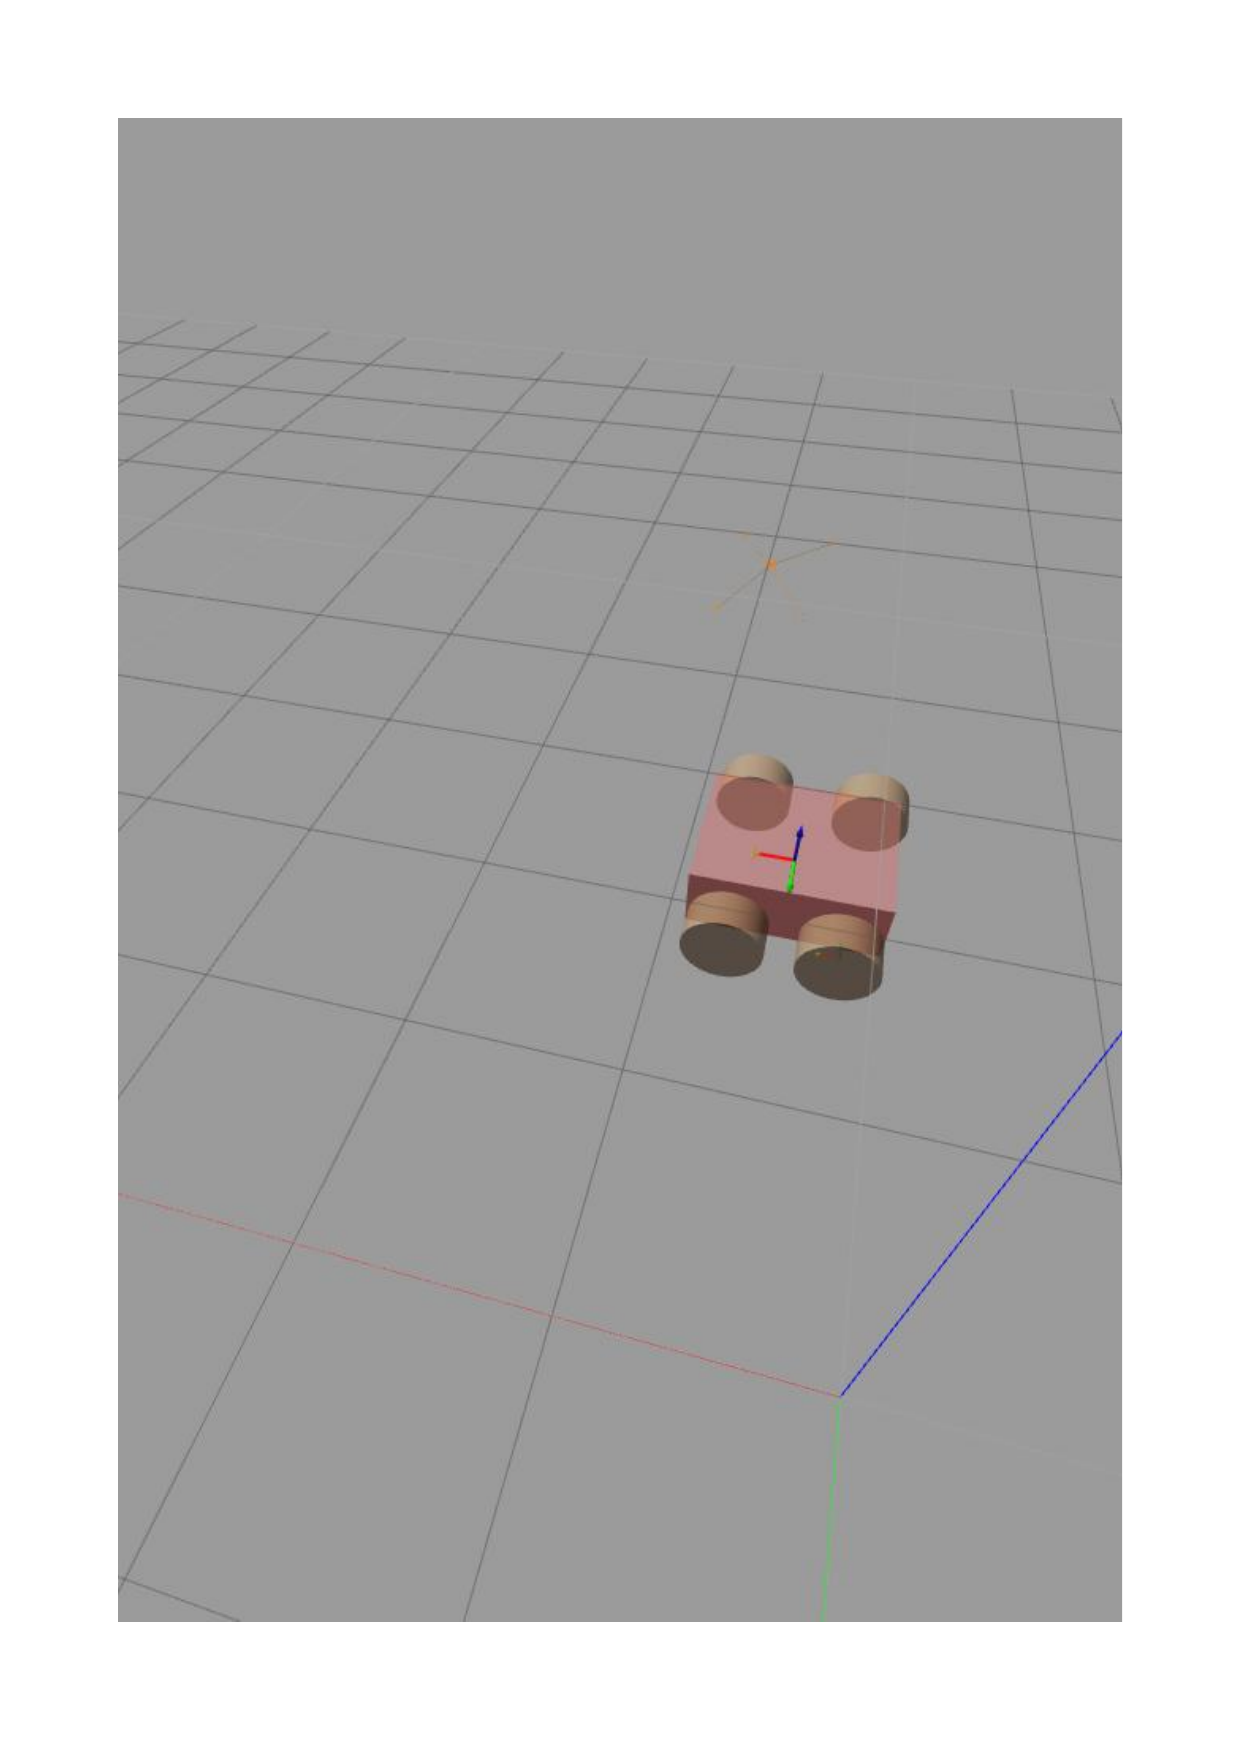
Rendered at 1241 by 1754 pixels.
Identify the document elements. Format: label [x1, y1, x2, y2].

picture [118, 118, 1123, 1622]
